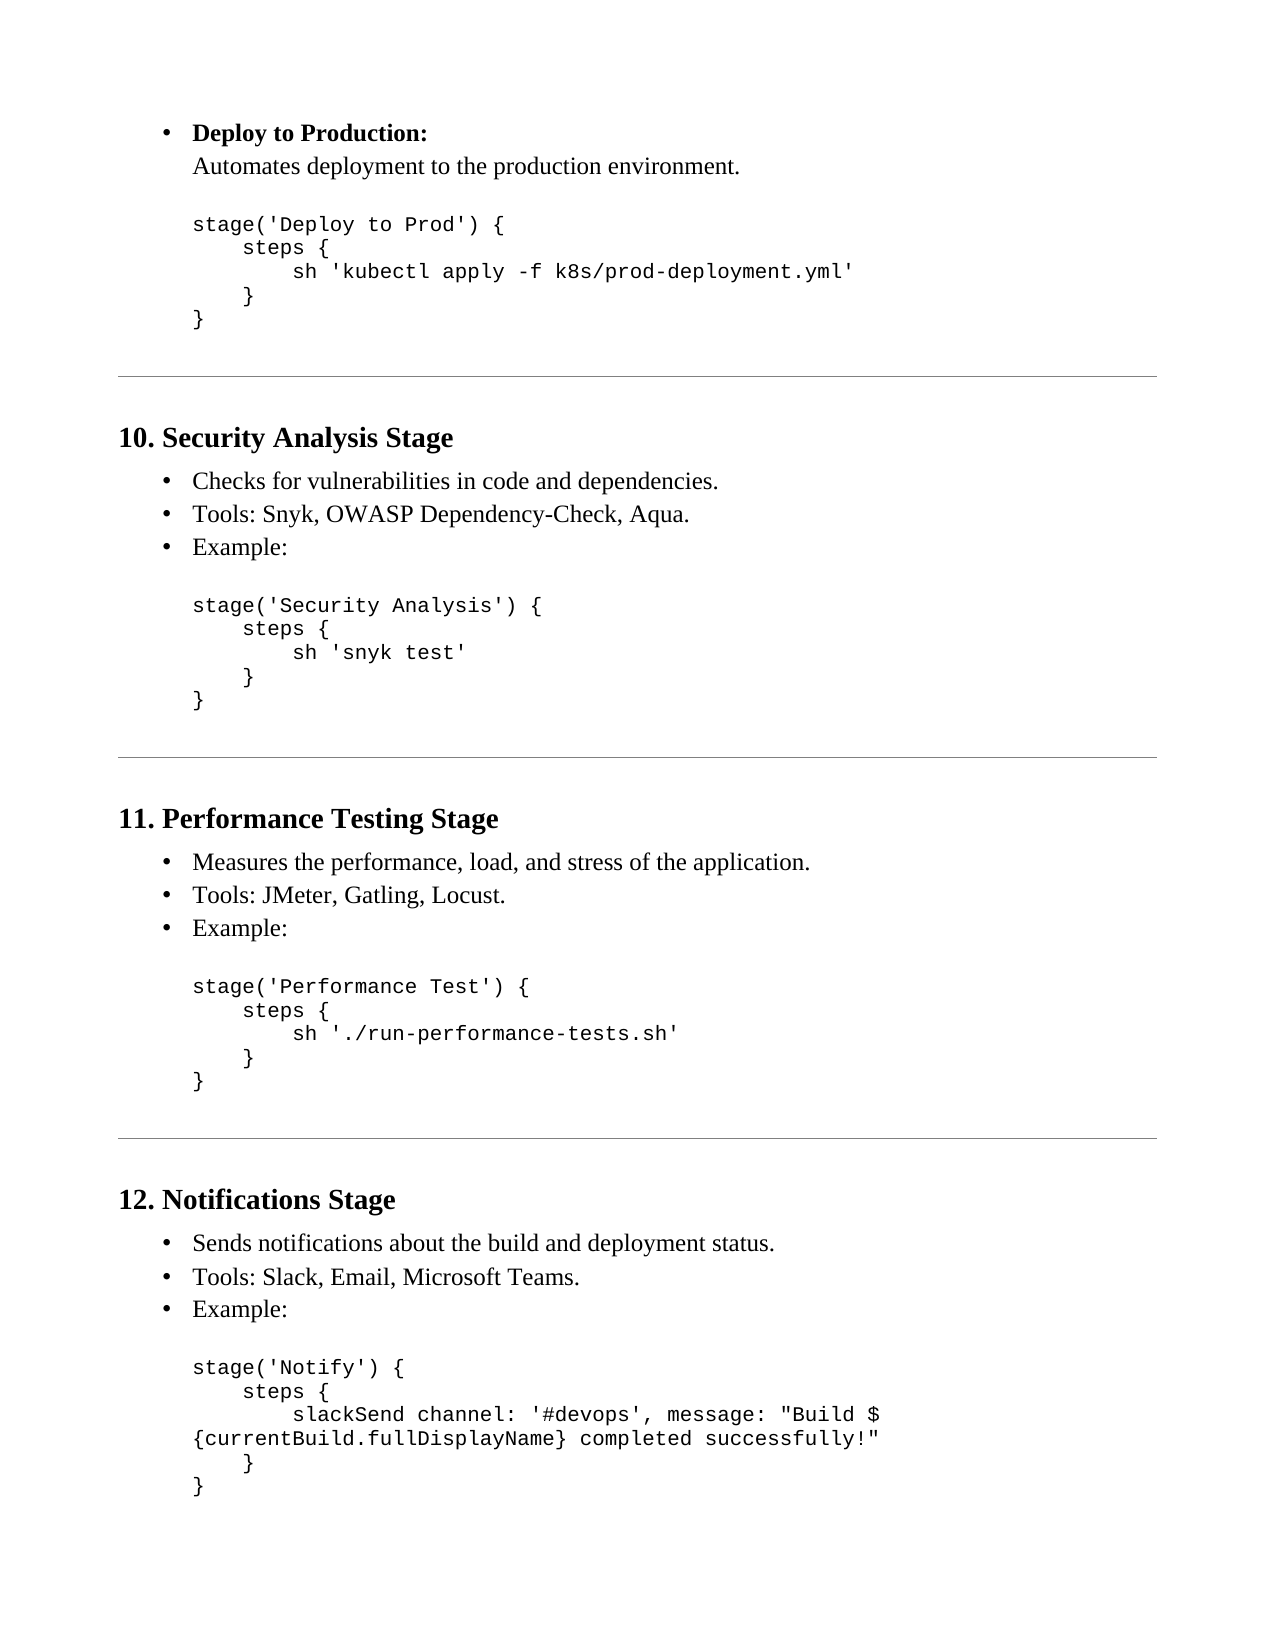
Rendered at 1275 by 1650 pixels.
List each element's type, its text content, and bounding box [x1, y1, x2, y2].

list } [162, 1452, 1157, 1475]
list Sends notifications about the build and deployment status. [162, 1228, 1157, 1257]
list steps { [162, 999, 1157, 1023]
list } [162, 284, 1157, 308]
subtitle 12. Notifications Stage [118, 1182, 1157, 1216]
list sh 'kubectl apply -f k8s/prod-deployment.yml' [162, 261, 1157, 284]
list Tools: Snyk, OWASP Dependency-Check, Aqua. [162, 499, 1157, 528]
list Example: [162, 913, 1157, 942]
subtitle 11. Performance Testing Stage [118, 801, 1157, 835]
list steps { [162, 1381, 1157, 1404]
list stage('Performance Test') { [162, 976, 1157, 999]
list } [162, 308, 1157, 332]
list steps { [162, 237, 1157, 261]
list sh 'snyk test' [162, 642, 1157, 666]
list Tools: Slack, Email, Microsoft Teams. [162, 1262, 1157, 1290]
list sh './run-performance-tests.sh' [162, 1023, 1157, 1047]
list Checks for vulnerabilities in code and dependencies. [162, 466, 1157, 495]
list steps { [162, 618, 1157, 642]
list } [162, 1071, 1157, 1094]
list Example: [162, 532, 1157, 561]
subtitle 10. Security Analysis Stage [118, 420, 1157, 454]
list stage('Deploy to Prod') { [162, 214, 1157, 237]
list Tools: JMeter, Gatling, Locust. [162, 880, 1157, 909]
list } [162, 1047, 1157, 1071]
list } [162, 689, 1157, 713]
list Example: [162, 1294, 1157, 1323]
list } [162, 666, 1157, 689]
list } [162, 1475, 1157, 1499]
list stage('Security Analysis') { [162, 595, 1157, 618]
list stage('Notify') { [162, 1357, 1157, 1381]
list slackSend channel: '#devops', message: "Build ${currentBuild.fullDisplayName} completed successfully!" [162, 1404, 1157, 1452]
list Deploy to Production: Automates deployment to the production environment. [162, 118, 1157, 180]
list Measures the performance, load, and stress of the application. [162, 847, 1157, 876]
